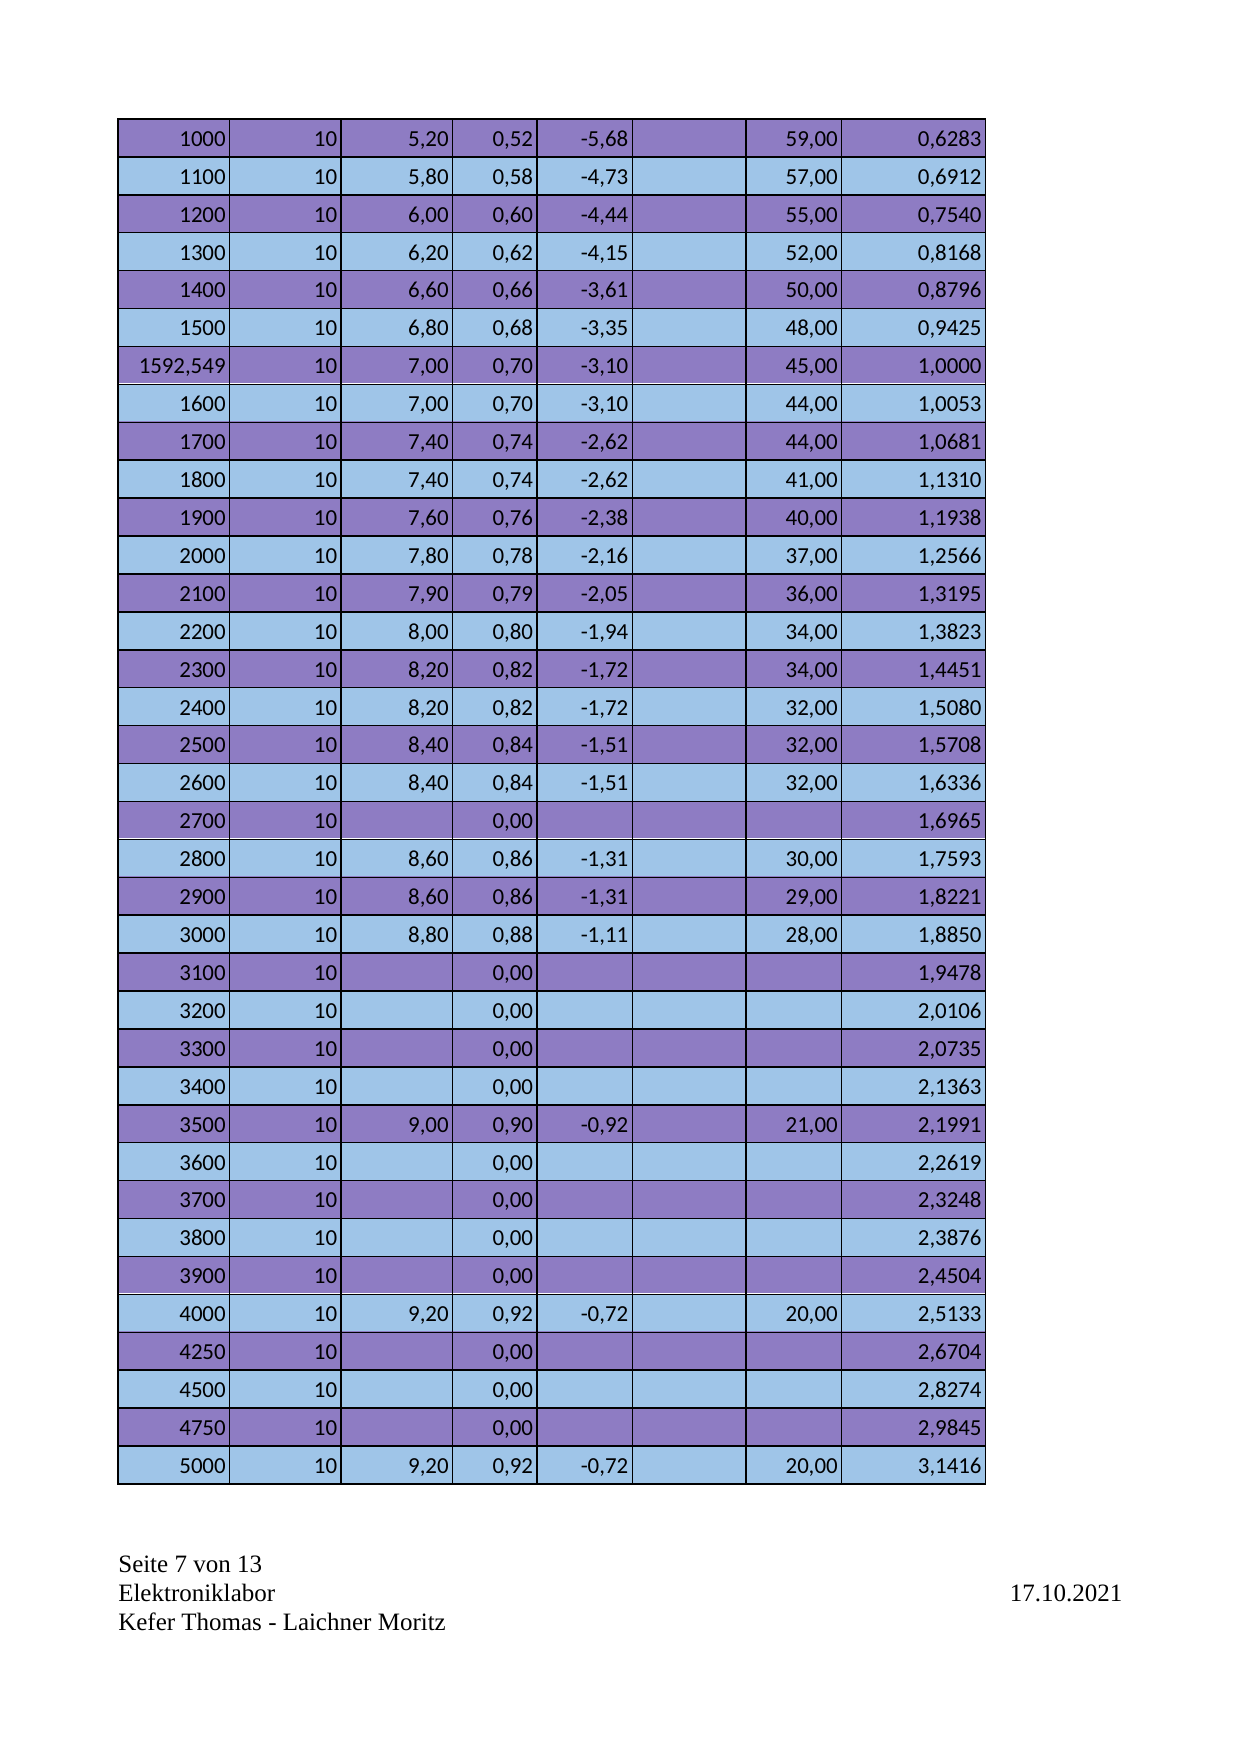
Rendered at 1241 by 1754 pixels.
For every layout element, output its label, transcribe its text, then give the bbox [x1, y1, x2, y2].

table_cell 45,00 [747, 347, 841, 383]
table_cell 0,86 [453, 878, 536, 914]
table_cell [633, 1257, 745, 1293]
table_cell 8,20 [342, 688, 452, 725]
table_cell 2,0106 [842, 992, 985, 1028]
table_cell [633, 802, 745, 838]
table_cell 10 [230, 764, 340, 801]
table_cell 2,5133 [842, 1295, 985, 1331]
table_cell 0,6912 [842, 158, 985, 194]
table_cell 7,90 [342, 575, 452, 611]
table_cell 0,62 [453, 233, 536, 270]
table_cell 1,6965 [842, 802, 985, 838]
table_cell 0,7540 [842, 196, 985, 232]
table_cell 10 [230, 1409, 340, 1445]
table_cell 2200 [119, 613, 229, 649]
table_cell 1,1938 [842, 499, 985, 535]
table_cell 2,3876 [842, 1219, 985, 1256]
table_cell -2,05 [538, 575, 632, 611]
table_cell [633, 196, 745, 232]
table_cell 3800 [119, 1219, 229, 1256]
table_cell -1,31 [538, 878, 632, 914]
table_cell -4,15 [538, 233, 632, 270]
table_cell 0,00 [453, 802, 536, 838]
table_cell -1,51 [538, 726, 632, 763]
table_cell 3000 [119, 916, 229, 952]
table_cell 0,82 [453, 651, 536, 687]
table_cell 10 [230, 954, 340, 990]
table_cell 36,00 [747, 575, 841, 611]
table_cell 1,1310 [842, 461, 985, 497]
table_cell 1400 [119, 271, 229, 308]
table_cell [633, 1030, 745, 1066]
table_cell 1,6336 [842, 764, 985, 801]
table_cell 0,92 [453, 1447, 536, 1483]
table_cell 1500 [119, 309, 229, 346]
table_cell 10 [230, 726, 340, 763]
table_cell [538, 1181, 632, 1218]
table_cell 0,60 [453, 196, 536, 232]
table_cell -0,72 [538, 1447, 632, 1483]
table_cell 1,8850 [842, 916, 985, 952]
table_cell 5,20 [342, 120, 452, 156]
table_cell 7,00 [342, 385, 452, 421]
table_cell 2600 [119, 764, 229, 801]
table_cell 10 [230, 233, 340, 270]
table_cell 0,79 [453, 575, 536, 611]
table_cell 1,5080 [842, 688, 985, 725]
table_cell 2,8274 [842, 1371, 985, 1407]
table_cell 10 [230, 992, 340, 1028]
table_cell 10 [230, 1447, 340, 1483]
table_cell 8,80 [342, 916, 452, 952]
table_cell 0,70 [453, 385, 536, 421]
table_cell [633, 1333, 745, 1369]
table_cell 10 [230, 916, 340, 952]
table_cell [747, 1257, 841, 1293]
table_cell [342, 1371, 452, 1407]
table_cell -1,51 [538, 764, 632, 801]
table_cell -2,62 [538, 423, 632, 459]
table_cell 8,00 [342, 613, 452, 649]
table_cell 3600 [119, 1143, 229, 1180]
table_cell [342, 1219, 452, 1256]
table_cell 41,00 [747, 461, 841, 497]
table_cell [538, 1143, 632, 1180]
table_cell 7,80 [342, 537, 452, 573]
table_cell 1,9478 [842, 954, 985, 990]
table_cell 0,86 [453, 840, 536, 876]
table_cell [747, 1333, 841, 1369]
table_cell 28,00 [747, 916, 841, 952]
table_cell 2,9845 [842, 1409, 985, 1445]
table_cell [633, 1143, 745, 1180]
table_cell 0,00 [453, 1030, 536, 1066]
table_cell 2,1363 [842, 1068, 985, 1104]
table_cell [633, 1219, 745, 1256]
table_cell 0,66 [453, 271, 536, 308]
table_cell 0,8796 [842, 271, 985, 308]
table_cell [633, 1371, 745, 1407]
table_cell 10 [230, 1106, 340, 1142]
table_cell 10 [230, 688, 340, 725]
table_cell [342, 992, 452, 1028]
table_cell 10 [230, 802, 340, 838]
table_cell 6,00 [342, 196, 452, 232]
table_cell 7,40 [342, 423, 452, 459]
table_cell [633, 992, 745, 1028]
table_cell [633, 688, 745, 725]
table_cell 1,0053 [842, 385, 985, 421]
table_cell 1,3195 [842, 575, 985, 611]
table_cell 0,00 [453, 1143, 536, 1180]
table_cell 0,90 [453, 1106, 536, 1142]
table_cell [633, 916, 745, 952]
table_cell [633, 158, 745, 194]
table_cell [538, 1333, 632, 1369]
table_cell [633, 120, 745, 156]
table_cell 0,00 [453, 1219, 536, 1256]
table_cell -4,44 [538, 196, 632, 232]
table_cell [633, 233, 745, 270]
table_cell 3400 [119, 1068, 229, 1104]
table_cell -0,72 [538, 1295, 632, 1331]
table_cell 50,00 [747, 271, 841, 308]
table_cell 0,6283 [842, 120, 985, 156]
table_cell 1,3823 [842, 613, 985, 649]
table_cell -0,92 [538, 1106, 632, 1142]
table_cell 1000 [119, 120, 229, 156]
table_cell [633, 878, 745, 914]
table_cell 1100 [119, 158, 229, 194]
table_cell [342, 1333, 452, 1369]
table_cell 1592,549 [119, 347, 229, 383]
table_cell 10 [230, 575, 340, 611]
table_cell 2400 [119, 688, 229, 725]
table_cell 8,40 [342, 764, 452, 801]
table_cell -1,72 [538, 688, 632, 725]
table_cell 2,4504 [842, 1257, 985, 1293]
table_cell [633, 1447, 745, 1483]
table_cell 3100 [119, 954, 229, 990]
table_cell [342, 1409, 452, 1445]
table_cell 1800 [119, 461, 229, 497]
table_cell [747, 992, 841, 1028]
table_cell 10 [230, 840, 340, 876]
table_cell 1,7593 [842, 840, 985, 876]
table_cell -3,10 [538, 347, 632, 383]
table_cell [633, 726, 745, 763]
table_cell 0,76 [453, 499, 536, 535]
table_cell 10 [230, 1030, 340, 1066]
table_cell [633, 499, 745, 535]
table_cell 2900 [119, 878, 229, 914]
table_cell [747, 1143, 841, 1180]
table_cell [747, 1371, 841, 1407]
table_cell [633, 347, 745, 383]
table_cell 0,00 [453, 1181, 536, 1218]
table_cell 2,6704 [842, 1333, 985, 1369]
table_cell 8,60 [342, 878, 452, 914]
table_cell 0,88 [453, 916, 536, 952]
table_cell 52,00 [747, 233, 841, 270]
table_cell [633, 575, 745, 611]
table_cell 10 [230, 271, 340, 308]
table_cell 0,84 [453, 764, 536, 801]
table_cell 10 [230, 878, 340, 914]
table_cell 5000 [119, 1447, 229, 1483]
table_cell 34,00 [747, 651, 841, 687]
table_cell -3,35 [538, 309, 632, 346]
table_cell 37,00 [747, 537, 841, 573]
table_cell [538, 1030, 632, 1066]
table_cell 10 [230, 196, 340, 232]
table_cell 34,00 [747, 613, 841, 649]
table_cell 1,8221 [842, 878, 985, 914]
table_cell [747, 1409, 841, 1445]
table_cell 5,80 [342, 158, 452, 194]
table_cell [633, 1409, 745, 1445]
table_cell 4750 [119, 1409, 229, 1445]
table_cell 1,5708 [842, 726, 985, 763]
table_cell 0,00 [453, 1409, 536, 1445]
table_cell [747, 802, 841, 838]
table_cell 1900 [119, 499, 229, 535]
table_cell 30,00 [747, 840, 841, 876]
table_cell 7,40 [342, 461, 452, 497]
table_cell [342, 954, 452, 990]
table_cell [633, 271, 745, 308]
table_cell [633, 385, 745, 421]
table_cell 0,80 [453, 613, 536, 649]
table_cell [747, 1219, 841, 1256]
table_cell 10 [230, 1068, 340, 1104]
table_cell 3300 [119, 1030, 229, 1066]
table_cell [538, 1371, 632, 1407]
table_cell 59,00 [747, 120, 841, 156]
table_cell 4000 [119, 1295, 229, 1331]
table_cell [342, 1143, 452, 1180]
table_cell 8,40 [342, 726, 452, 763]
table_cell [747, 1181, 841, 1218]
table_cell [633, 1106, 745, 1142]
table_cell 0,68 [453, 309, 536, 346]
table_cell 1,2566 [842, 537, 985, 573]
table_cell [633, 537, 745, 573]
table_cell 1,4451 [842, 651, 985, 687]
table_cell 10 [230, 1219, 340, 1256]
table_cell 0,00 [453, 954, 536, 990]
table_cell [342, 1257, 452, 1293]
table_cell [633, 461, 745, 497]
table_cell -2,62 [538, 461, 632, 497]
table_cell 0,74 [453, 461, 536, 497]
table_cell 10 [230, 1181, 340, 1218]
table_cell -1,11 [538, 916, 632, 952]
table_cell 29,00 [747, 878, 841, 914]
table_cell -5,68 [538, 120, 632, 156]
table_cell [747, 1068, 841, 1104]
table_cell 0,00 [453, 1257, 536, 1293]
table_cell 7,60 [342, 499, 452, 535]
table_cell 4250 [119, 1333, 229, 1369]
table_cell 32,00 [747, 764, 841, 801]
table_cell 32,00 [747, 688, 841, 725]
table_cell 1700 [119, 423, 229, 459]
table_cell [747, 1030, 841, 1066]
table_cell -2,38 [538, 499, 632, 535]
table_cell 10 [230, 651, 340, 687]
table_cell -1,72 [538, 651, 632, 687]
table_cell 0,92 [453, 1295, 536, 1331]
table_cell 2100 [119, 575, 229, 611]
table_cell 10 [230, 1257, 340, 1293]
table_cell [747, 954, 841, 990]
table_cell 7,00 [342, 347, 452, 383]
table_cell 48,00 [747, 309, 841, 346]
table_cell 0,00 [453, 1333, 536, 1369]
table_cell [538, 1068, 632, 1104]
table_cell [342, 802, 452, 838]
table_cell [538, 1409, 632, 1445]
table_cell 9,20 [342, 1295, 452, 1331]
table_cell 2,1991 [842, 1106, 985, 1142]
table_cell [538, 954, 632, 990]
table_cell [633, 651, 745, 687]
table_cell 1,0000 [842, 347, 985, 383]
table_cell 0,78 [453, 537, 536, 573]
table_cell 0,8168 [842, 233, 985, 270]
table_cell [633, 1181, 745, 1218]
table_cell 10 [230, 120, 340, 156]
table_cell [538, 992, 632, 1028]
table_cell [342, 1068, 452, 1104]
table_cell 3700 [119, 1181, 229, 1218]
table_cell [633, 423, 745, 459]
table_cell 55,00 [747, 196, 841, 232]
table_cell 0,00 [453, 1068, 536, 1104]
table_cell -3,10 [538, 385, 632, 421]
table_cell 1200 [119, 196, 229, 232]
table_cell 20,00 [747, 1447, 841, 1483]
table_cell [633, 1295, 745, 1331]
table_cell 6,60 [342, 271, 452, 308]
table_cell [633, 954, 745, 990]
table_cell [538, 1257, 632, 1293]
table_cell 10 [230, 423, 340, 459]
table_cell 10 [230, 1143, 340, 1180]
table_cell 2,3248 [842, 1181, 985, 1218]
table_cell [633, 840, 745, 876]
table_cell -2,16 [538, 537, 632, 573]
table_cell 6,20 [342, 233, 452, 270]
table_cell 10 [230, 385, 340, 421]
table_cell 44,00 [747, 385, 841, 421]
table_cell 0,82 [453, 688, 536, 725]
table_cell 4500 [119, 1371, 229, 1407]
table_cell [538, 802, 632, 838]
table_cell [633, 764, 745, 801]
table_cell 9,00 [342, 1106, 452, 1142]
table_cell 10 [230, 158, 340, 194]
table_cell 10 [230, 537, 340, 573]
table_cell 2,0735 [842, 1030, 985, 1066]
table_cell 10 [230, 1371, 340, 1407]
table_cell 10 [230, 613, 340, 649]
table_cell 8,60 [342, 840, 452, 876]
table_cell 1600 [119, 385, 229, 421]
table_cell 10 [230, 499, 340, 535]
table_cell 2700 [119, 802, 229, 838]
table_cell 6,80 [342, 309, 452, 346]
table_cell 0,00 [453, 1371, 536, 1407]
table_cell 3200 [119, 992, 229, 1028]
table_cell [342, 1181, 452, 1218]
table_cell 32,00 [747, 726, 841, 763]
table_cell 10 [230, 1333, 340, 1369]
table_cell 3900 [119, 1257, 229, 1293]
table_cell 10 [230, 1295, 340, 1331]
table_cell [633, 1068, 745, 1104]
table_cell 1,0681 [842, 423, 985, 459]
table_cell 20,00 [747, 1295, 841, 1331]
table_cell 2500 [119, 726, 229, 763]
table_cell 0,74 [453, 423, 536, 459]
table_cell 57,00 [747, 158, 841, 194]
table_cell 40,00 [747, 499, 841, 535]
table_cell [538, 1219, 632, 1256]
table_cell 0,52 [453, 120, 536, 156]
table_cell 10 [230, 461, 340, 497]
table_cell 2000 [119, 537, 229, 573]
table_cell 44,00 [747, 423, 841, 459]
table_cell 3500 [119, 1106, 229, 1142]
table_cell 10 [230, 347, 340, 383]
table_cell -3,61 [538, 271, 632, 308]
table_cell 0,00 [453, 992, 536, 1028]
table_cell -1,94 [538, 613, 632, 649]
table_cell [342, 1030, 452, 1066]
table_cell 3,1416 [842, 1447, 985, 1483]
table_cell 1300 [119, 233, 229, 270]
table_cell -1,31 [538, 840, 632, 876]
table_cell [633, 309, 745, 346]
table_cell 2800 [119, 840, 229, 876]
table_cell 9,20 [342, 1447, 452, 1483]
table_cell 0,58 [453, 158, 536, 194]
table_cell -4,73 [538, 158, 632, 194]
table_cell 8,20 [342, 651, 452, 687]
table_cell 2300 [119, 651, 229, 687]
table_cell [633, 613, 745, 649]
table_cell 21,00 [747, 1106, 841, 1142]
table_cell 0,84 [453, 726, 536, 763]
table_cell 0,9425 [842, 309, 985, 346]
table_cell 0,70 [453, 347, 536, 383]
table_cell 2,2619 [842, 1143, 985, 1180]
table_cell 10 [230, 309, 340, 346]
